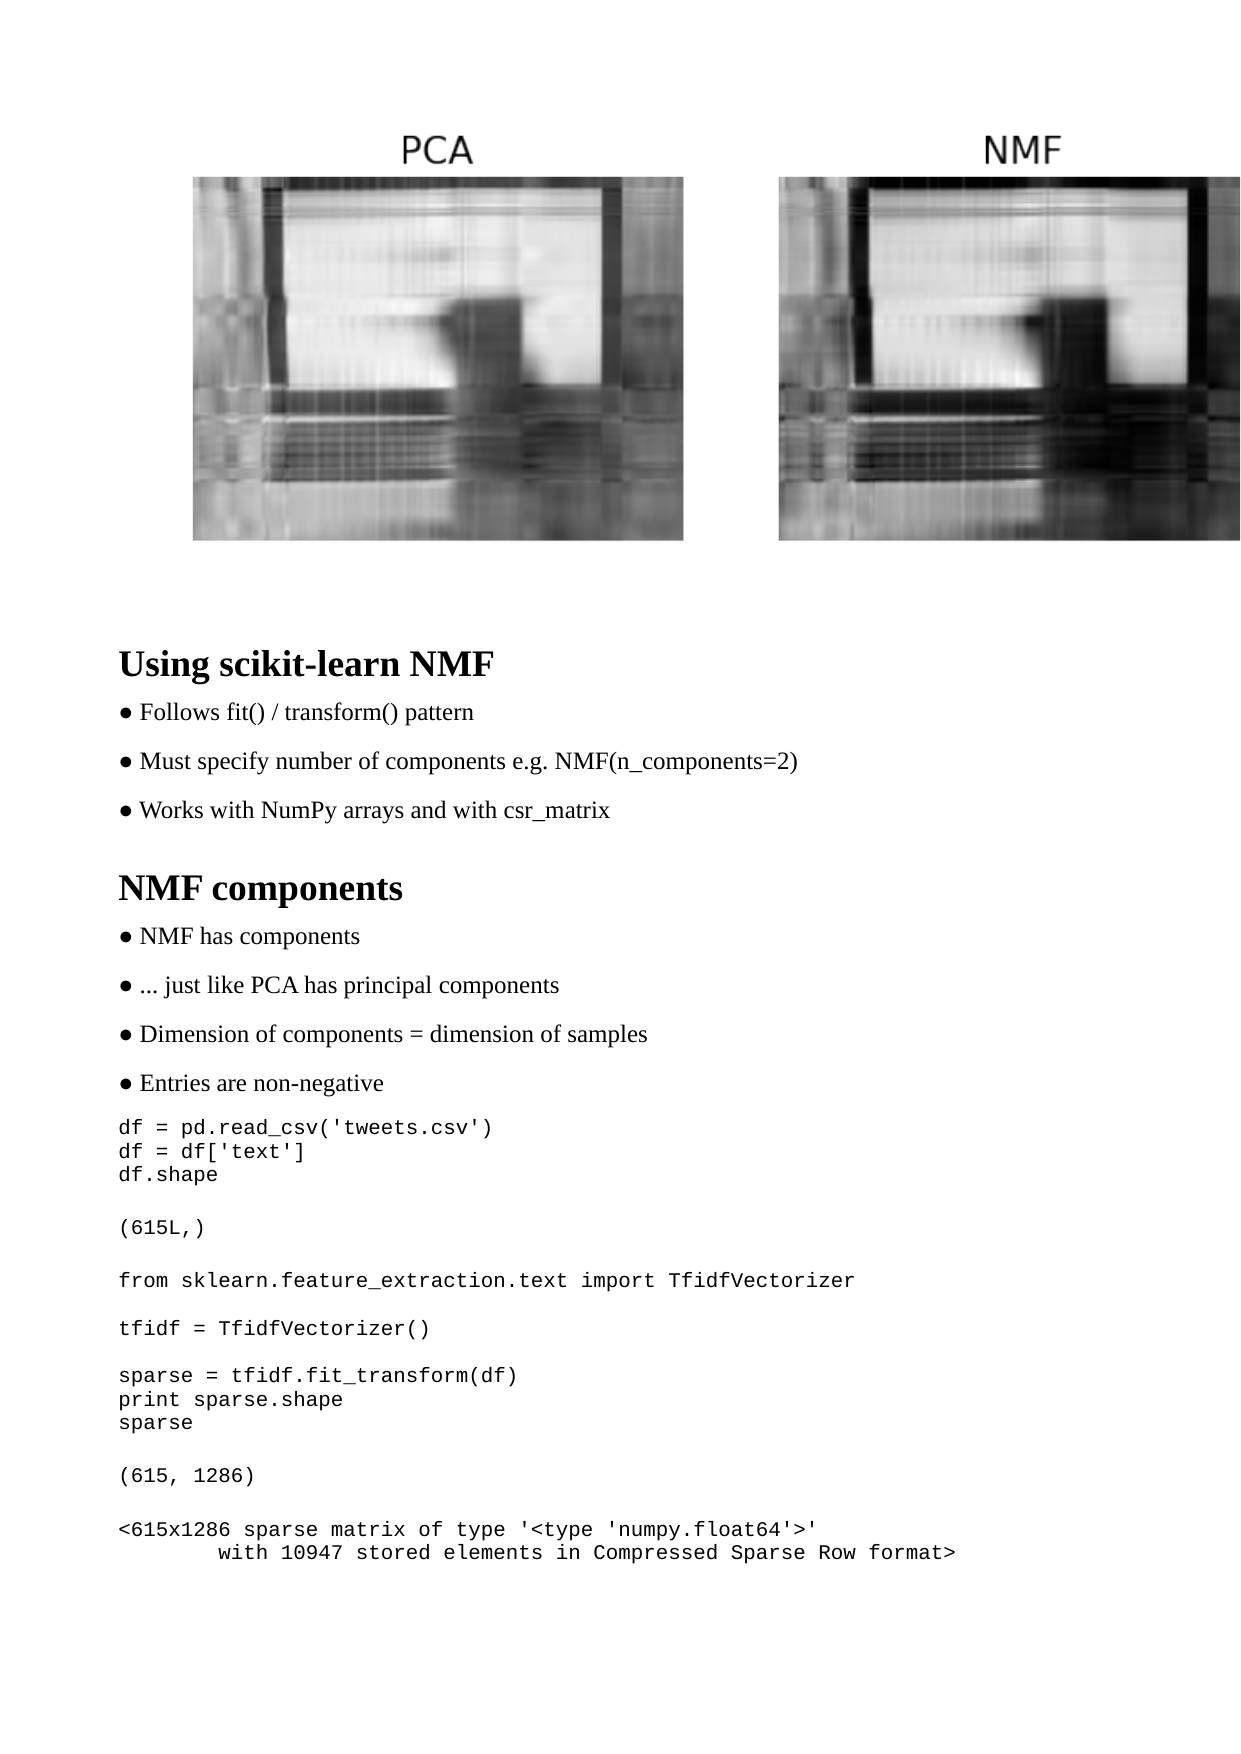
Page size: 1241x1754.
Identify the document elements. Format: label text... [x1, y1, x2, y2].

text ● ... just like PCA has principal components [118, 970, 1122, 998]
text df = pd.read_csv('tweets.csv') [118, 1117, 1122, 1141]
text ● Entries are non-negative [118, 1068, 1122, 1097]
text sparse [118, 1412, 1122, 1436]
subtitle Using scikit-learn NMF [118, 641, 1122, 684]
subtitle NMF components [118, 865, 1122, 908]
text print sparse.shape [118, 1389, 1122, 1412]
picture [118, 118, 1241, 595]
text ● NMF has components [118, 921, 1122, 949]
text df = df['text'] [118, 1141, 1122, 1164]
text tfidf = TfidfVectorizer() [118, 1318, 1122, 1341]
text (615L,) [118, 1217, 1122, 1241]
text df.shape [118, 1164, 1122, 1188]
text (615, 1286) [118, 1466, 1122, 1489]
text sparse = tfidf.fit_transform(df) [118, 1365, 1122, 1389]
text ● Must specify number of components e.g. NMF(n_components=2) [118, 746, 1122, 775]
text ● Dimension of components = dimension of samples [118, 1019, 1122, 1048]
text ● Works with NumPy arrays and with csr_matrix [118, 795, 1122, 824]
text with 10947 stored elements in Compressed Sparse Row format> [118, 1542, 1122, 1566]
text from sklearn.feature_extraction.text import TfidfVectorizer [118, 1271, 1122, 1294]
text ● Follows fit() / transform() pattern [118, 697, 1122, 726]
text <615x1286 sparse matrix of type '<type 'numpy.float64'>' [118, 1519, 1122, 1542]
